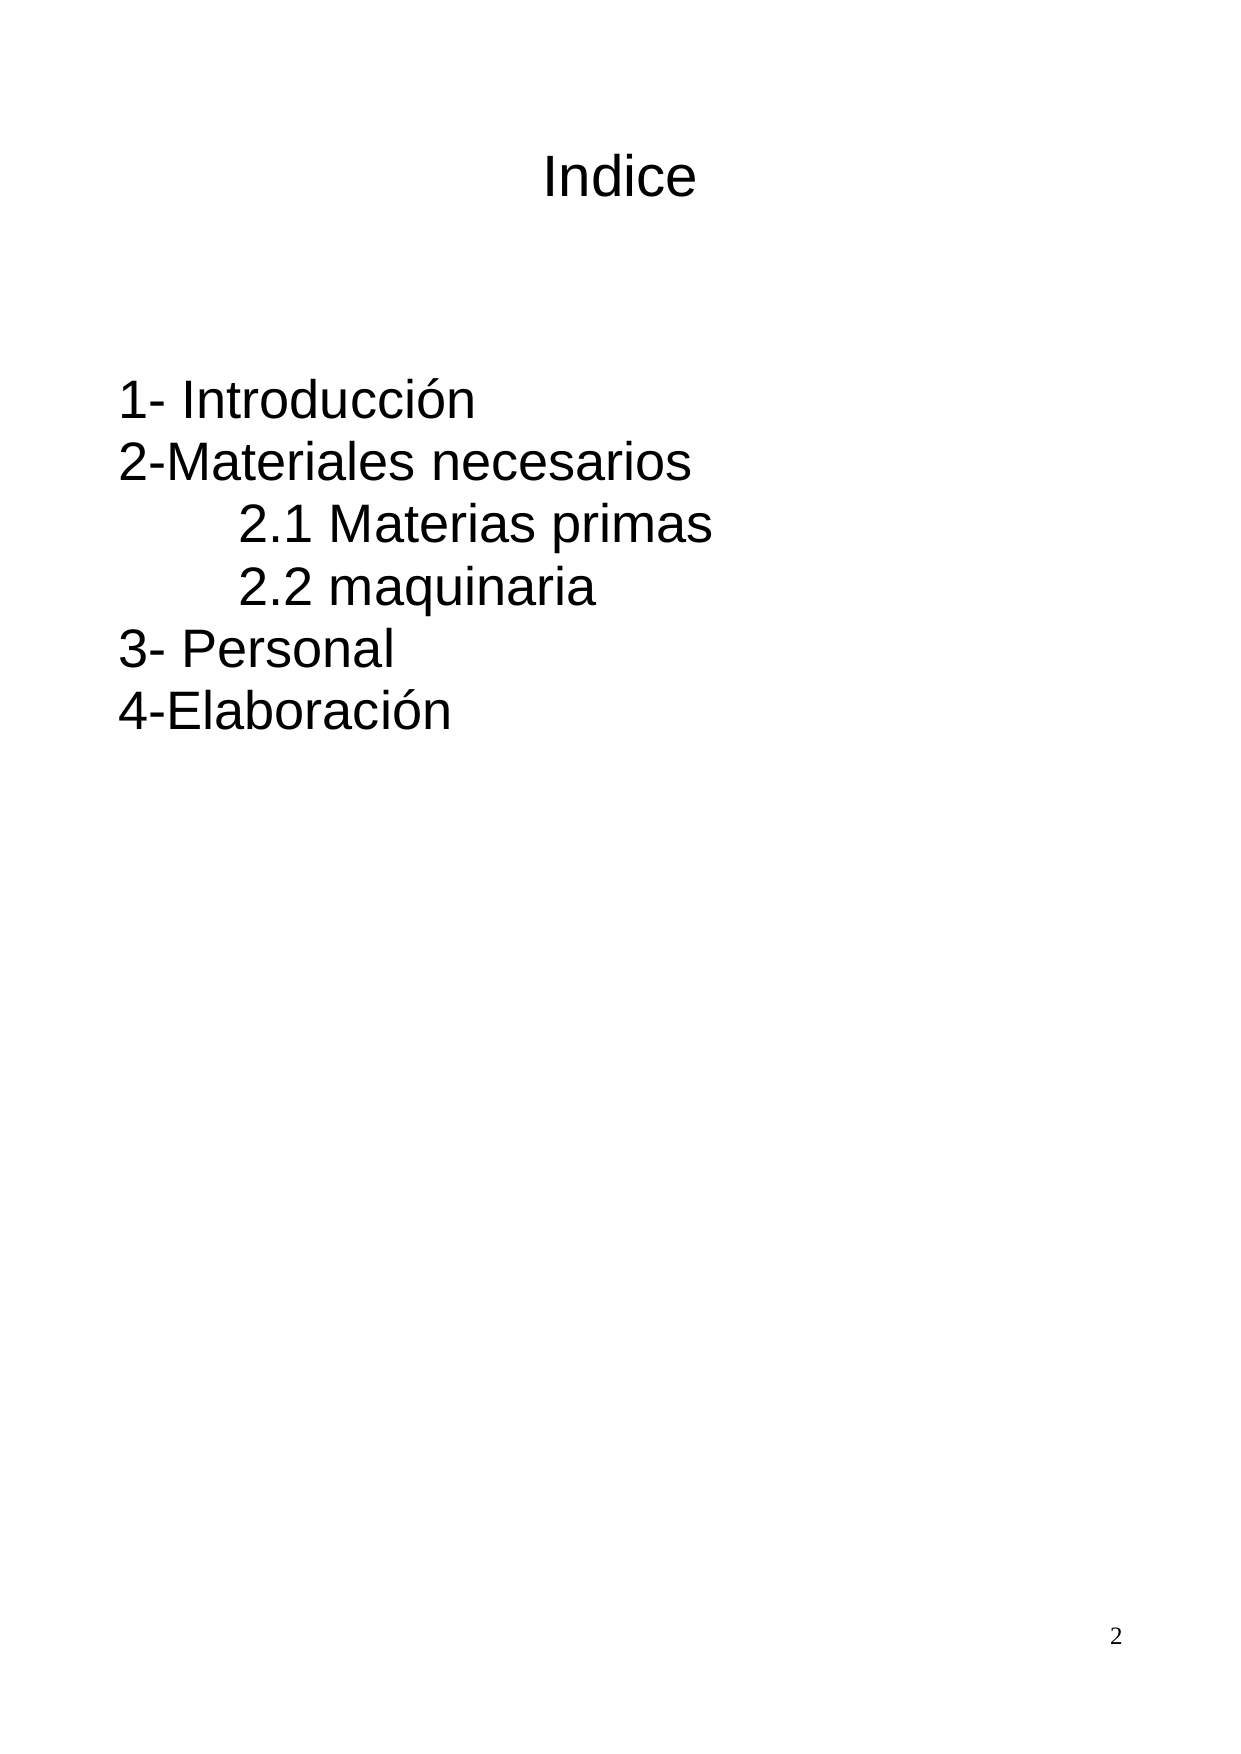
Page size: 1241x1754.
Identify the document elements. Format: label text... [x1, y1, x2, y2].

text 1- Introducción [118, 367, 1122, 429]
text 2.2 maquinaria [118, 554, 1122, 616]
text Indice [118, 142, 1122, 209]
text 2.1 Materias primas [118, 492, 1122, 554]
text 3- Personal [118, 616, 1122, 679]
text 4-Elaboración [118, 679, 1122, 741]
text 2-Materiales necesarios [118, 429, 1122, 492]
